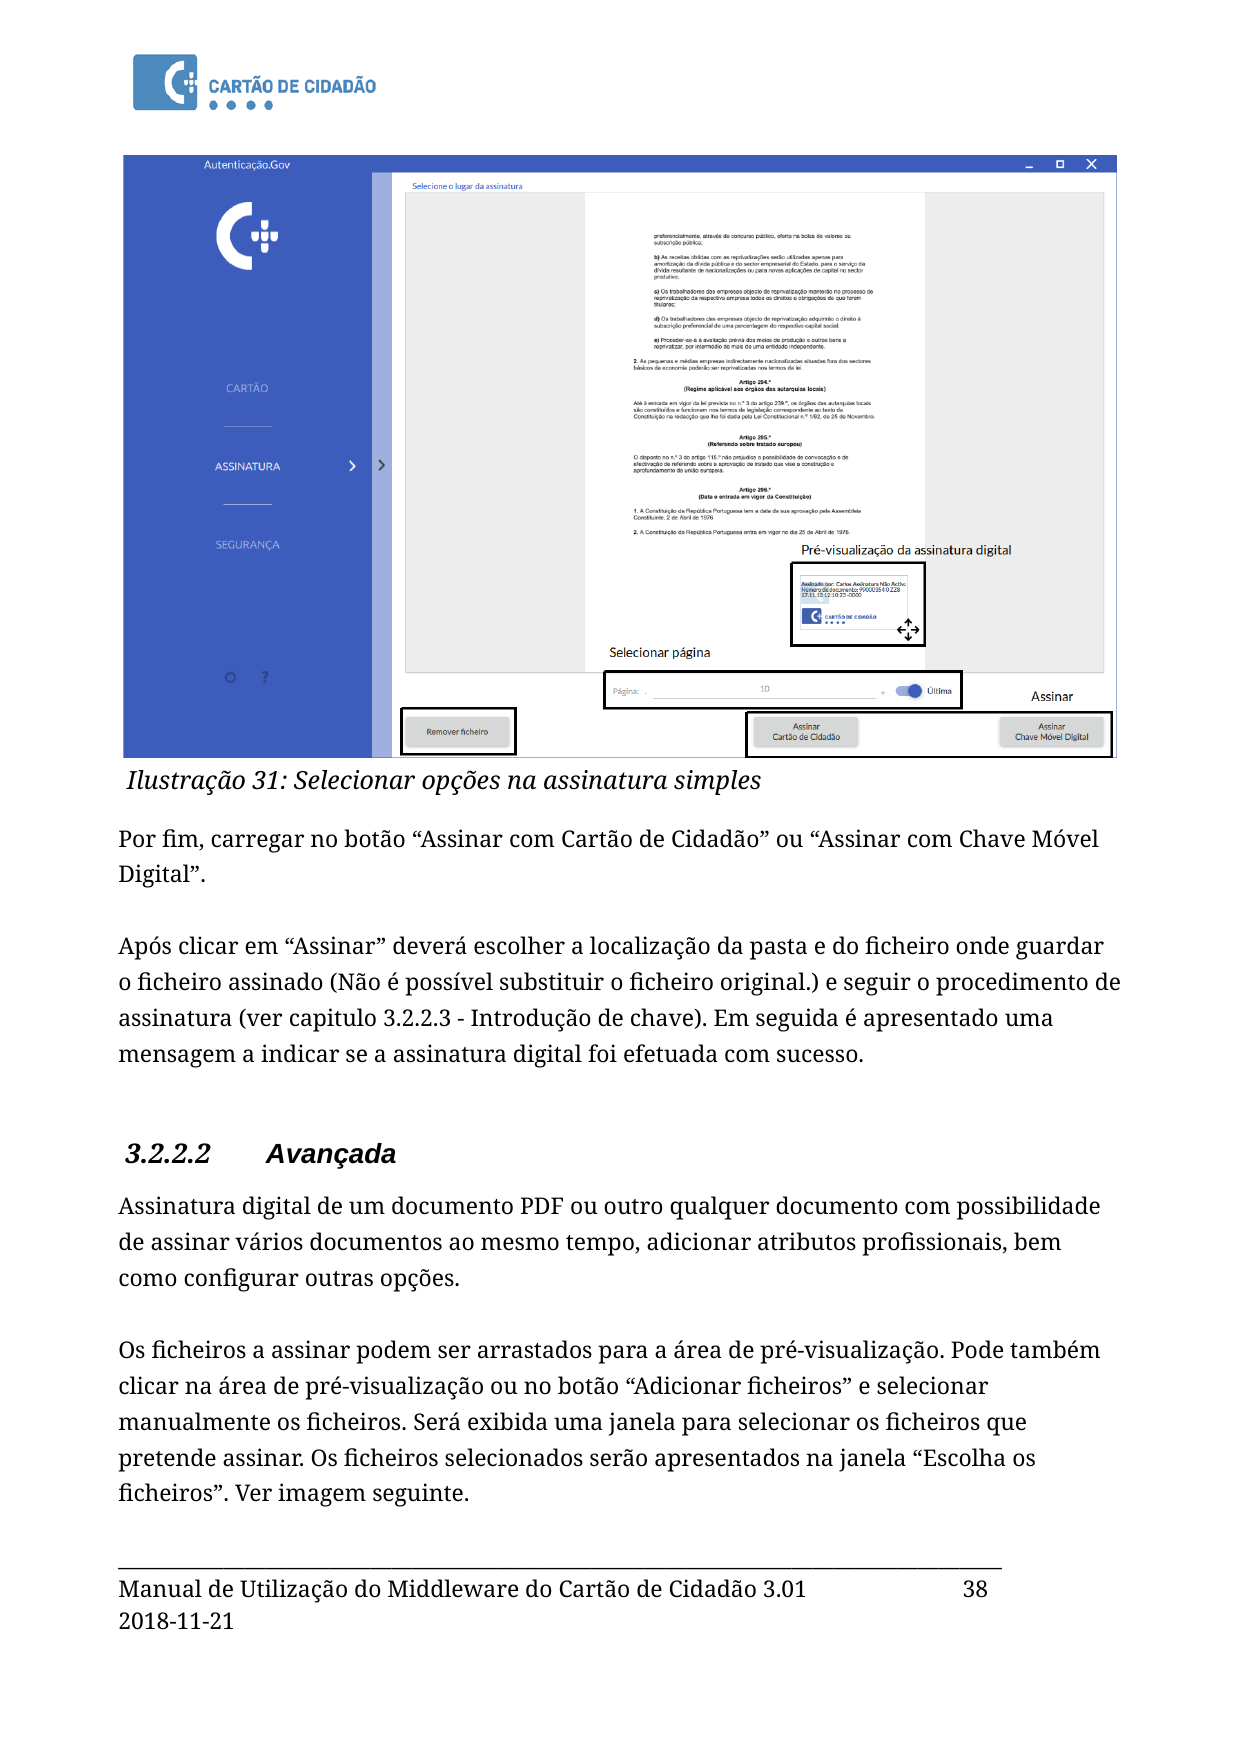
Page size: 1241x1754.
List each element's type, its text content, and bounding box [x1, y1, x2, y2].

list Após clicar em “Assinar” deverá escolher a localização da pasta e do ficheiro onde guardar o ficheiro assinado (Não é possível substituir o ficheiro original.) e seguir o procedimento de assinatura (ver capitulo 3.2.2.3 - Introdução de chave). Em seguida é apresentado uma mensagem a indicar se a assinatura digital foi efetuada com sucesso. [118, 930, 1122, 1069]
text Ilustração 31: Selecionar opções na assinatura simples [127, 758, 1114, 797]
subtitle Avançada [118, 1135, 1122, 1172]
text Por fim, carregar no botão “Assinar com Cartão de Cidadão” ou “Assinar com Chave Móvel Digital”. [118, 155, 1122, 890]
picture [130, 47, 423, 118]
list Os ficheiros a assinar podem ser arrastados para a área de pré-visualização. Pode também clicar na área de pré-visualização ou no botão “Adicionar ficheiros” e selecionar manualmente os ficheiros. Será exibida uma janela para selecionar os ficheiros que pretende assinar. Os ficheiros selecionados serão apresentados na janela “Escolha os ficheiros”. Ver imagem seguinte. [118, 1334, 1122, 1509]
picture [123, 155, 1117, 758]
list Assinatura digital de um documento PDF ou outro qualquer documento com possibilidade de assinar vários documentos ao mesmo tempo, adicionar atributos profissionais, bem como configurar outras opções. [118, 1190, 1122, 1293]
